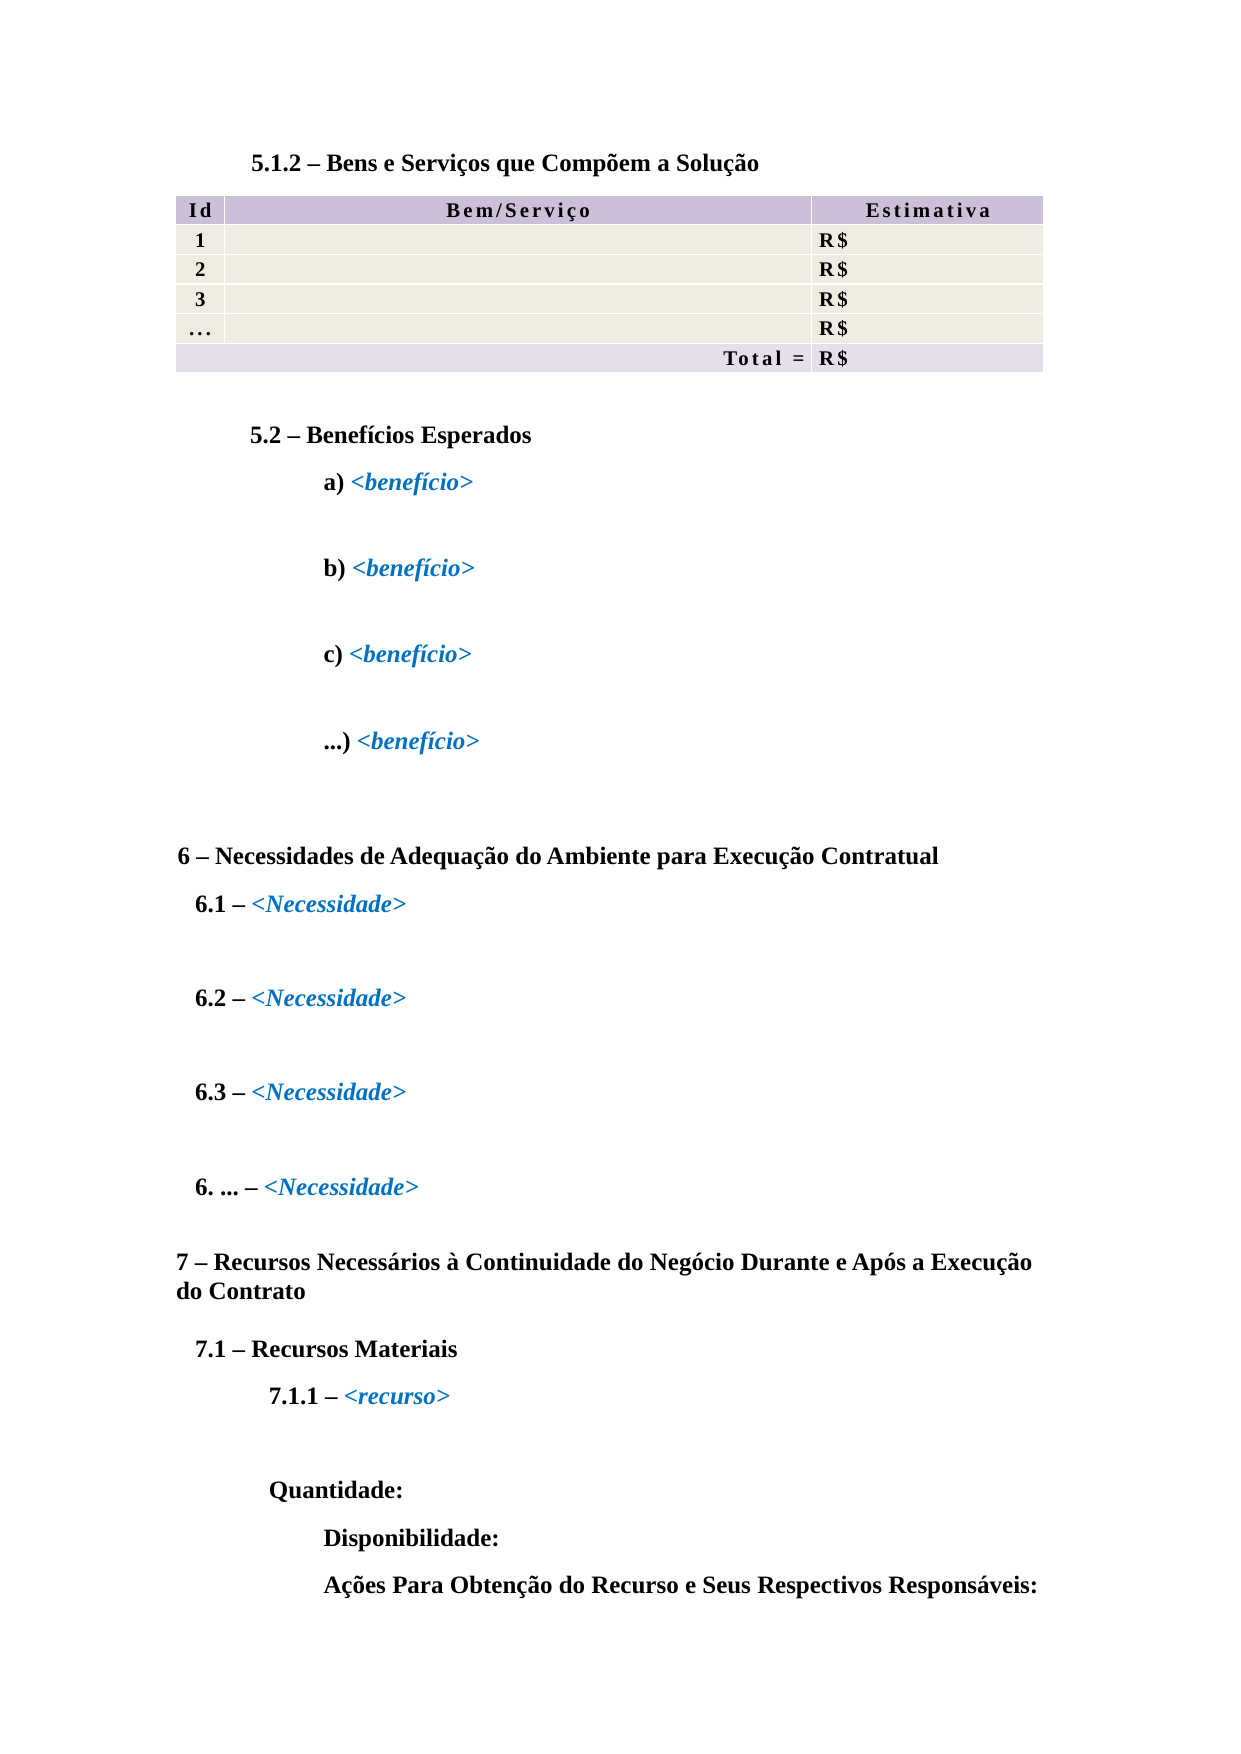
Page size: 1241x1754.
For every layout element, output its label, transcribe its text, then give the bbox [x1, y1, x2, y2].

text 5.2 – Benefícios Esperados [176, 421, 1063, 449]
text Quantidade: [177, 1475, 1063, 1504]
text 6 – Necessidades de Adequação do Ambiente para Execução Contratual [177, 841, 1063, 870]
table_cell R$ [812, 255, 1043, 283]
table_cell 3 [176, 285, 224, 313]
table_header Bem/Serviço [225, 196, 811, 224]
table_cell 1 [176, 225, 224, 254]
text ...) <benefício> [176, 726, 1063, 754]
text Ações Para Obtenção do Recurso e Seus Respectivos Responsáveis: [176, 1569, 1063, 1599]
text 7.1 – Recursos Materiais [177, 1333, 1063, 1363]
text 7 – Recursos Necessários à Continuidade do Negócio Durante e Após a Execução do Contrato [176, 1247, 1063, 1304]
table_cell R$ [812, 285, 1043, 313]
text Disponibilidade: [176, 1522, 1063, 1551]
text 6. ... – <Necessidade> [177, 1171, 1063, 1201]
table_cell R$ [812, 344, 1043, 372]
table_header Estimativa [812, 196, 1043, 224]
table_cell [225, 225, 811, 254]
text c) <benefício> [176, 639, 1063, 668]
table_cell R$ [812, 225, 1043, 254]
text 6.3 – <Necessidade> [177, 1077, 1063, 1106]
table_cell ... [176, 314, 224, 343]
table_cell [225, 285, 811, 313]
table_cell [225, 255, 811, 283]
table_cell 2 [176, 255, 224, 283]
text b) <benefício> [176, 553, 1063, 582]
table_cell [225, 314, 811, 343]
table_header Id [176, 196, 224, 224]
text 6.2 – <Necessidade> [177, 982, 1063, 1012]
table_cell Total = [176, 344, 811, 372]
text 6.1 – <Necessidade> [177, 888, 1063, 917]
table_cell R$ [812, 314, 1043, 343]
text 5.1.2 – Bens e Serviços que Compõem a Solução [177, 148, 1063, 177]
text 7.1.1 – <recurso> [177, 1380, 1063, 1410]
text a) <benefício> [176, 467, 1063, 496]
